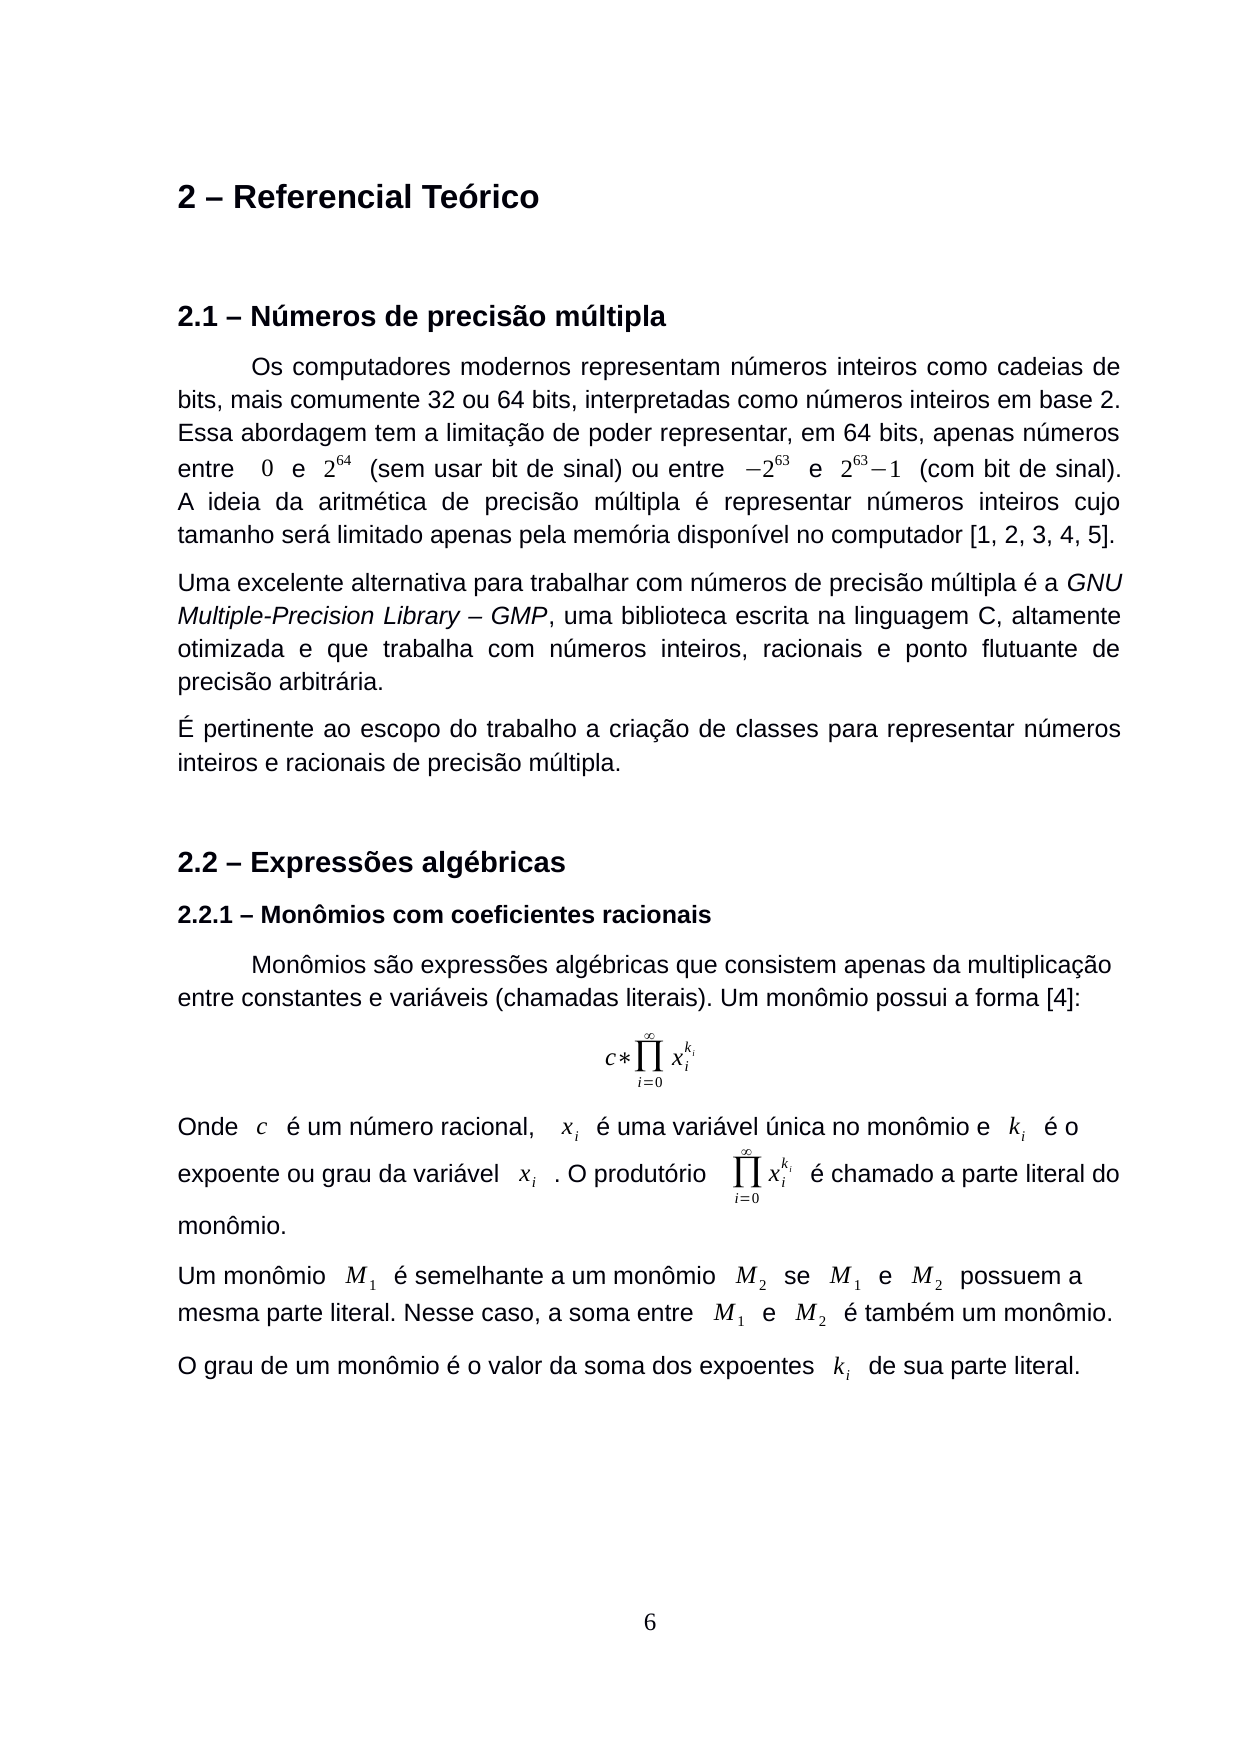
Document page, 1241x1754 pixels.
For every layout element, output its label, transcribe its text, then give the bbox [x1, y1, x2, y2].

text É pertinente ao escopo do trabalho a criação de classes para representar números inteiros e racionais de precisão múltipla. [177, 714, 1122, 776]
text 2.2.1 – Monômios com coeficientes racionais [177, 900, 1122, 929]
text 2 – Referencial Teórico [177, 177, 1122, 216]
text Os computadores modernos representam números inteiros como cadeias de bits, mais comumente 32 ou 64 bits, interpretadas como números inteiros em base 2. Essa abordagem tem a limitação de poder representar, em 64 bits, apenas números entre e(sem usar bit de sinal) ou entree(com bit de sinal). A ideia da aritmética de precisão múltipla é representar números inteiros cujo tamanho será limitado apenas pela memória disponível no computador [1, 2, 3, 4, 5]. [177, 352, 1122, 548]
text Uma excelente alternativa para trabalhar com números de precisão múltipla é a GNU Multiple-Precision Library – GMP, uma biblioteca escrita na linguagem C, altamente otimizada e que trabalha com números inteiros, racionais e ponto flutuante de precisão arbitrária. [177, 568, 1122, 695]
text Monômios são expressões algébricas que consistem apenas da multiplicação entre constantes e variáveis (chamadas literais). Um monômio possui a forma [4]: [177, 950, 1122, 1012]
text 2.2 – Expressões algébricas [177, 845, 1122, 878]
text Ondeé um número racional, é uma variável única no monômio eé o expoente ou grau da variável. O produtório é chamado a parte literal do monômio. [177, 1112, 1122, 1240]
text Um monômioé semelhante a um monômioseepossuem a mesma parte literal. Nesse caso, a soma entreeé também um monômio. [177, 1261, 1122, 1330]
text O grau de um monômio é o valor da soma dos expoentesde sua parte literal. [177, 1351, 1122, 1384]
text 2.1 – Números de precisão múltipla [177, 299, 1122, 332]
